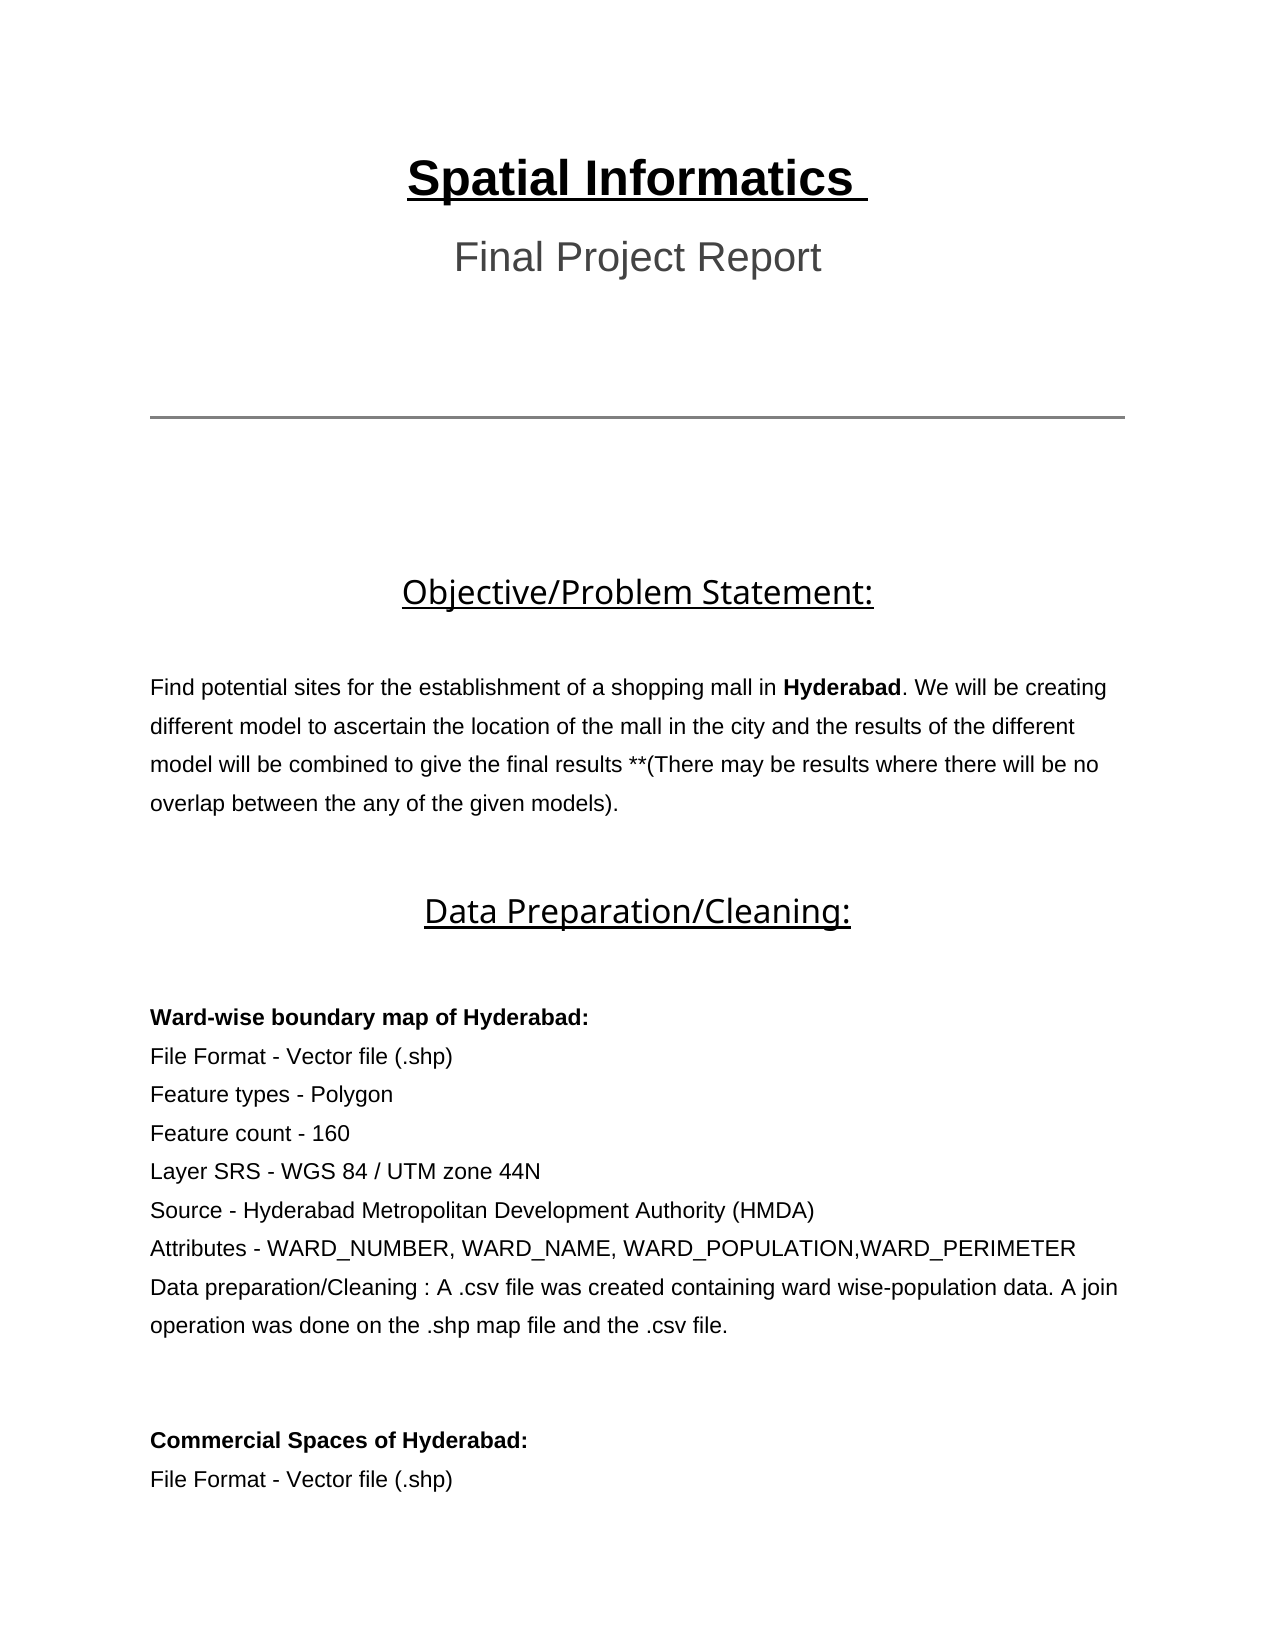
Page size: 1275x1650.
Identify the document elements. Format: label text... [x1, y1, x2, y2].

text Commercial Spaces of Hyderabad: [150, 1428, 1125, 1453]
text Feature count - 160 [150, 1120, 1125, 1146]
text Find potential sites for the establishment of a shopping mall in Hyderabad. We will be creating different model to ascertain the location of the mall in the city and the results of the different model will be combined to give the final results **(There may be results where there will be no overlap between the any of the given models). [150, 675, 1125, 816]
text Layer SRS - WGS 84 / UTM zone 44N [150, 1159, 1125, 1184]
text Data preparation/Cleaning : A .csv file was created containing ward wise-population data. A join operation was done on the .shp map file and the .csv file. [150, 1274, 1125, 1338]
subtitle Data Preparation/Cleaning: [150, 888, 1125, 933]
text Final Project Report [150, 234, 1125, 280]
text Ward-wise boundary map of Hyderabad: [150, 1005, 1125, 1031]
text Spatial Informatics [150, 150, 1125, 206]
subtitle Objective/Problem Statement: [150, 568, 1125, 614]
text Source - Hyderabad Metropolitan Development Authority (HMDA) [150, 1197, 1125, 1223]
text Feature types - Polygon [150, 1082, 1125, 1108]
text File Format - Vector file (.shp) [150, 1043, 1125, 1069]
text File Format - Vector file (.shp) [150, 1466, 1125, 1492]
text Attributes - WARD_NUMBER, WARD_NAME, WARD_POPULATION,WARD_PERIMETER [150, 1236, 1125, 1261]
